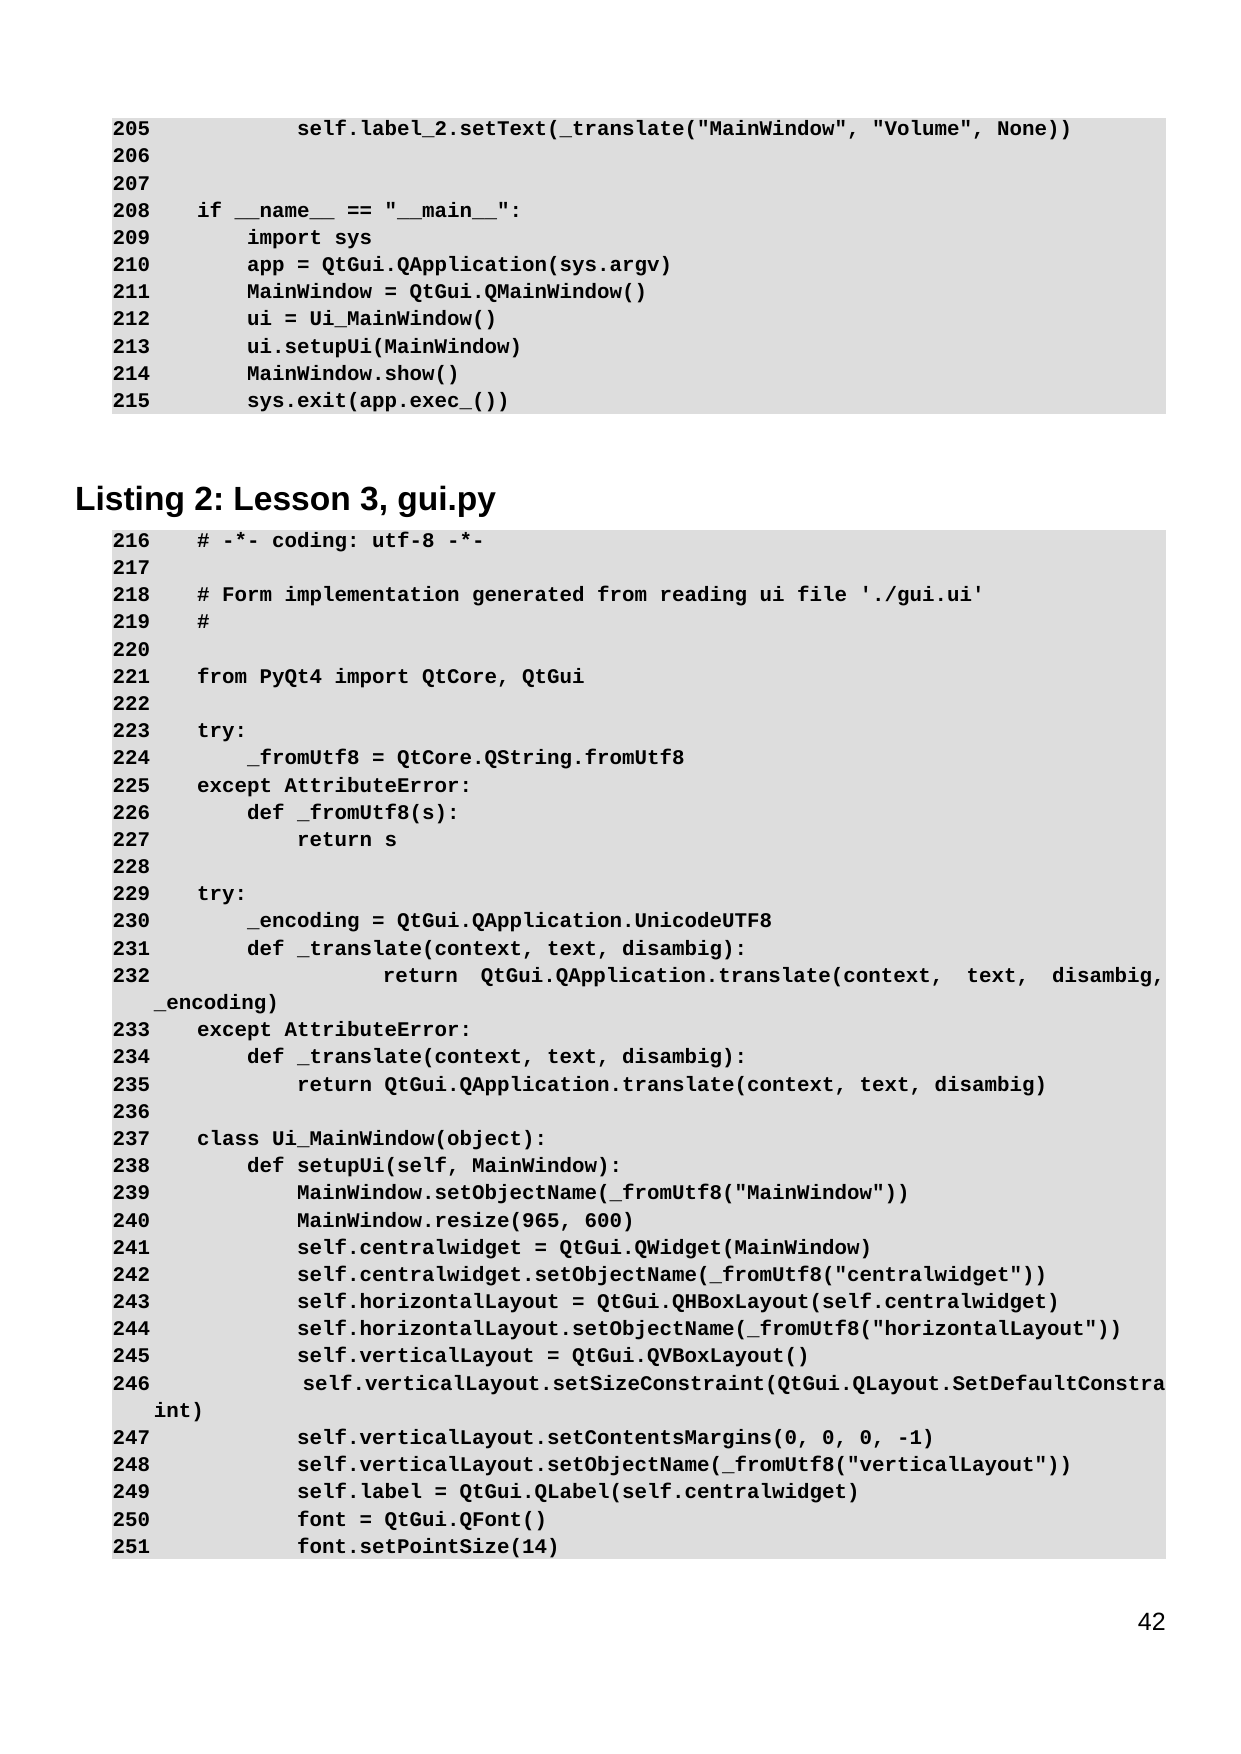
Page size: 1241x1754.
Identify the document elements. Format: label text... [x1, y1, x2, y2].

list font.setPointSize(14) [112, 1536, 1166, 1559]
list class Ui_MainWindow(object): [112, 1128, 1166, 1152]
list from PyQt4 import QtCore, QtGui [112, 666, 1166, 689]
list # -*- coding: utf-8 -*- [112, 530, 1166, 553]
list try: [112, 720, 1166, 744]
list self.horizontalLayout = QtGui.QHBoxLayout(self.centralwidget) [112, 1291, 1166, 1315]
list MainWindow.resize(965, 600) [112, 1209, 1166, 1233]
list def _translate(context, text, disambig): [112, 1046, 1166, 1070]
list self.horizontalLayout.setObjectName(_fromUtf8("horizontalLayout")) [112, 1318, 1166, 1342]
list except AttributeError: [112, 774, 1166, 798]
list self.verticalLayout = QtGui.QVBoxLayout() [112, 1346, 1166, 1369]
list MainWindow.show() [112, 363, 1166, 386]
list if __name__ == "__main__": [112, 200, 1166, 223]
list _encoding = QtGui.QApplication.UnicodeUTF8 [112, 911, 1166, 934]
list sys.exit(app.exec_()) [112, 390, 1166, 414]
list self.verticalLayout.setSizeConstraint(QtGui.QLayout.SetDefaultConstraint) [112, 1373, 1166, 1423]
list self.label_2.setText(_translate("MainWindow", "Volume", None)) [112, 118, 1166, 142]
list except AttributeError: [112, 1019, 1166, 1043]
list app = QtGui.QApplication(sys.argv) [112, 254, 1166, 278]
list import sys [112, 227, 1166, 251]
list def _fromUtf8(s): [112, 802, 1166, 825]
subtitle Listing 2: Lesson 3, gui.py [75, 479, 1166, 517]
list MainWindow.setObjectName(_fromUtf8("MainWindow")) [112, 1182, 1166, 1206]
list # [112, 611, 1166, 635]
list _fromUtf8 = QtCore.QString.fromUtf8 [112, 747, 1166, 771]
list return QtGui.QApplication.translate(context, text, disambig) [112, 1074, 1166, 1097]
list # Form implementation generated from reading ui file './gui.ui' [112, 584, 1166, 608]
list ui.setupUi(MainWindow) [112, 336, 1166, 359]
list ui = Ui_MainWindow() [112, 308, 1166, 332]
list def setupUi(self, MainWindow): [112, 1155, 1166, 1179]
list self.centralwidget.setObjectName(_fromUtf8("centralwidget")) [112, 1264, 1166, 1288]
list return s [112, 829, 1166, 853]
list self.verticalLayout.setContentsMargins(0, 0, 0, -1) [112, 1427, 1166, 1451]
list self.centralwidget = QtGui.QWidget(MainWindow) [112, 1237, 1166, 1260]
list try: [112, 883, 1166, 907]
list self.label = QtGui.QLabel(self.centralwidget) [112, 1481, 1166, 1505]
list MainWindow = QtGui.QMainWindow() [112, 281, 1166, 305]
list return QtGui.QApplication.translate(context, text, disambig, _encoding) [112, 965, 1166, 1016]
list def _translate(context, text, disambig): [112, 938, 1166, 961]
list self.verticalLayout.setObjectName(_fromUtf8("verticalLayout")) [112, 1454, 1166, 1478]
list font = QtGui.QFont() [112, 1509, 1166, 1532]
